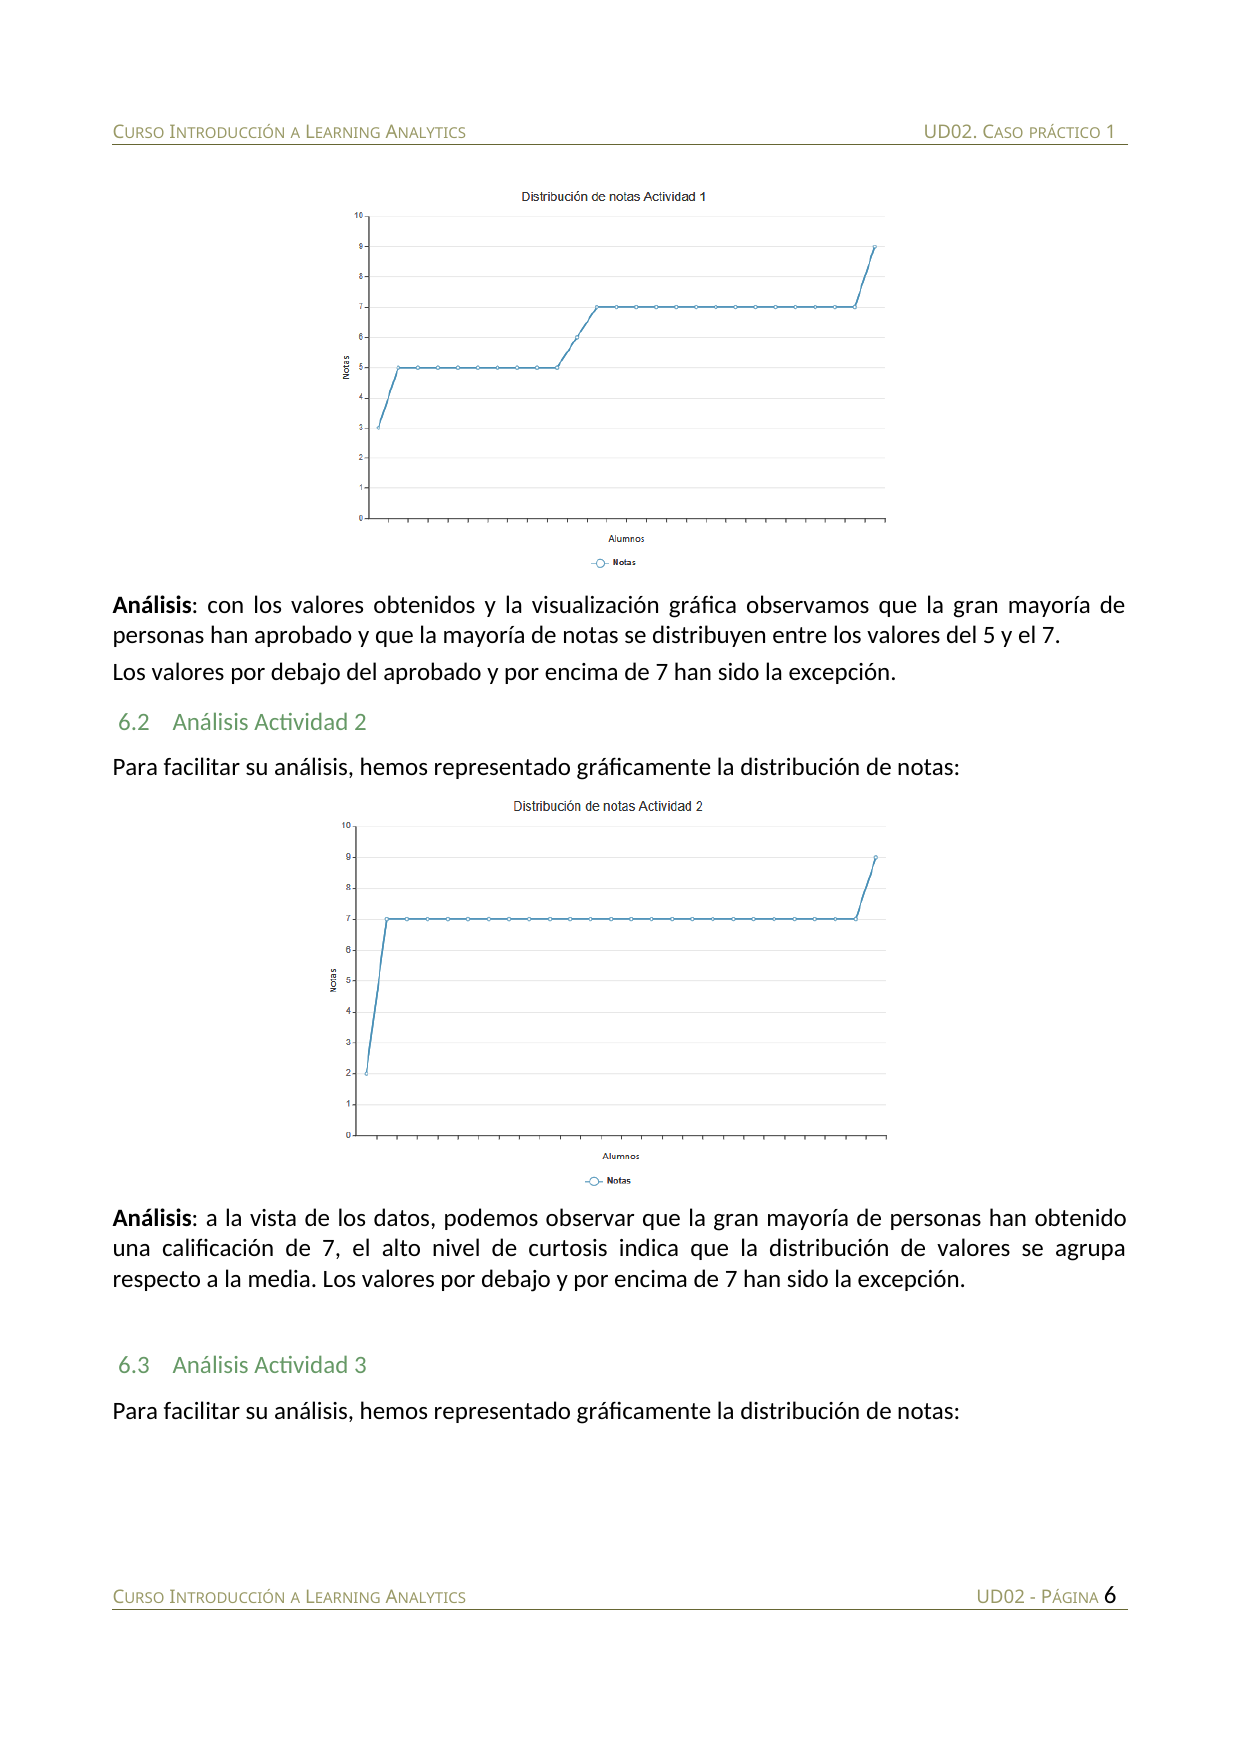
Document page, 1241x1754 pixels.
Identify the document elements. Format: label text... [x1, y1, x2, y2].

subtitle Análisis Actividad 3 [112, 1349, 1128, 1380]
text Análisis: a la vista de los datos, podemos observar que la gran mayoría de personas han obtenido una calificación de 7, el alto nivel de curtosis indica que la distribución de valores se agrupa respecto a la media. Los valores por debajo y por encima de 7 han sido la excepción. [112, 1202, 1128, 1294]
text Análisis: con los valores obtenidos y la visualización gráfica observamos que la gran mayoría de personas han aprobado y que la mayoría de notas se distribuyen entre los valores del 5 y el 7. [112, 589, 1128, 650]
picture [326, 169, 915, 583]
text Para facilitar su análisis, hemos representado gráficamente la distribución de notas: [112, 1395, 1128, 1425]
picture [330, 788, 910, 1196]
subtitle Análisis Actividad 2 [112, 706, 1128, 736]
text Para facilitar su análisis, hemos representado gráficamente la distribución de notas: [112, 751, 1128, 782]
text Los valores por debajo del aprobado y por encima de 7 han sido la excepción. [112, 656, 1128, 687]
